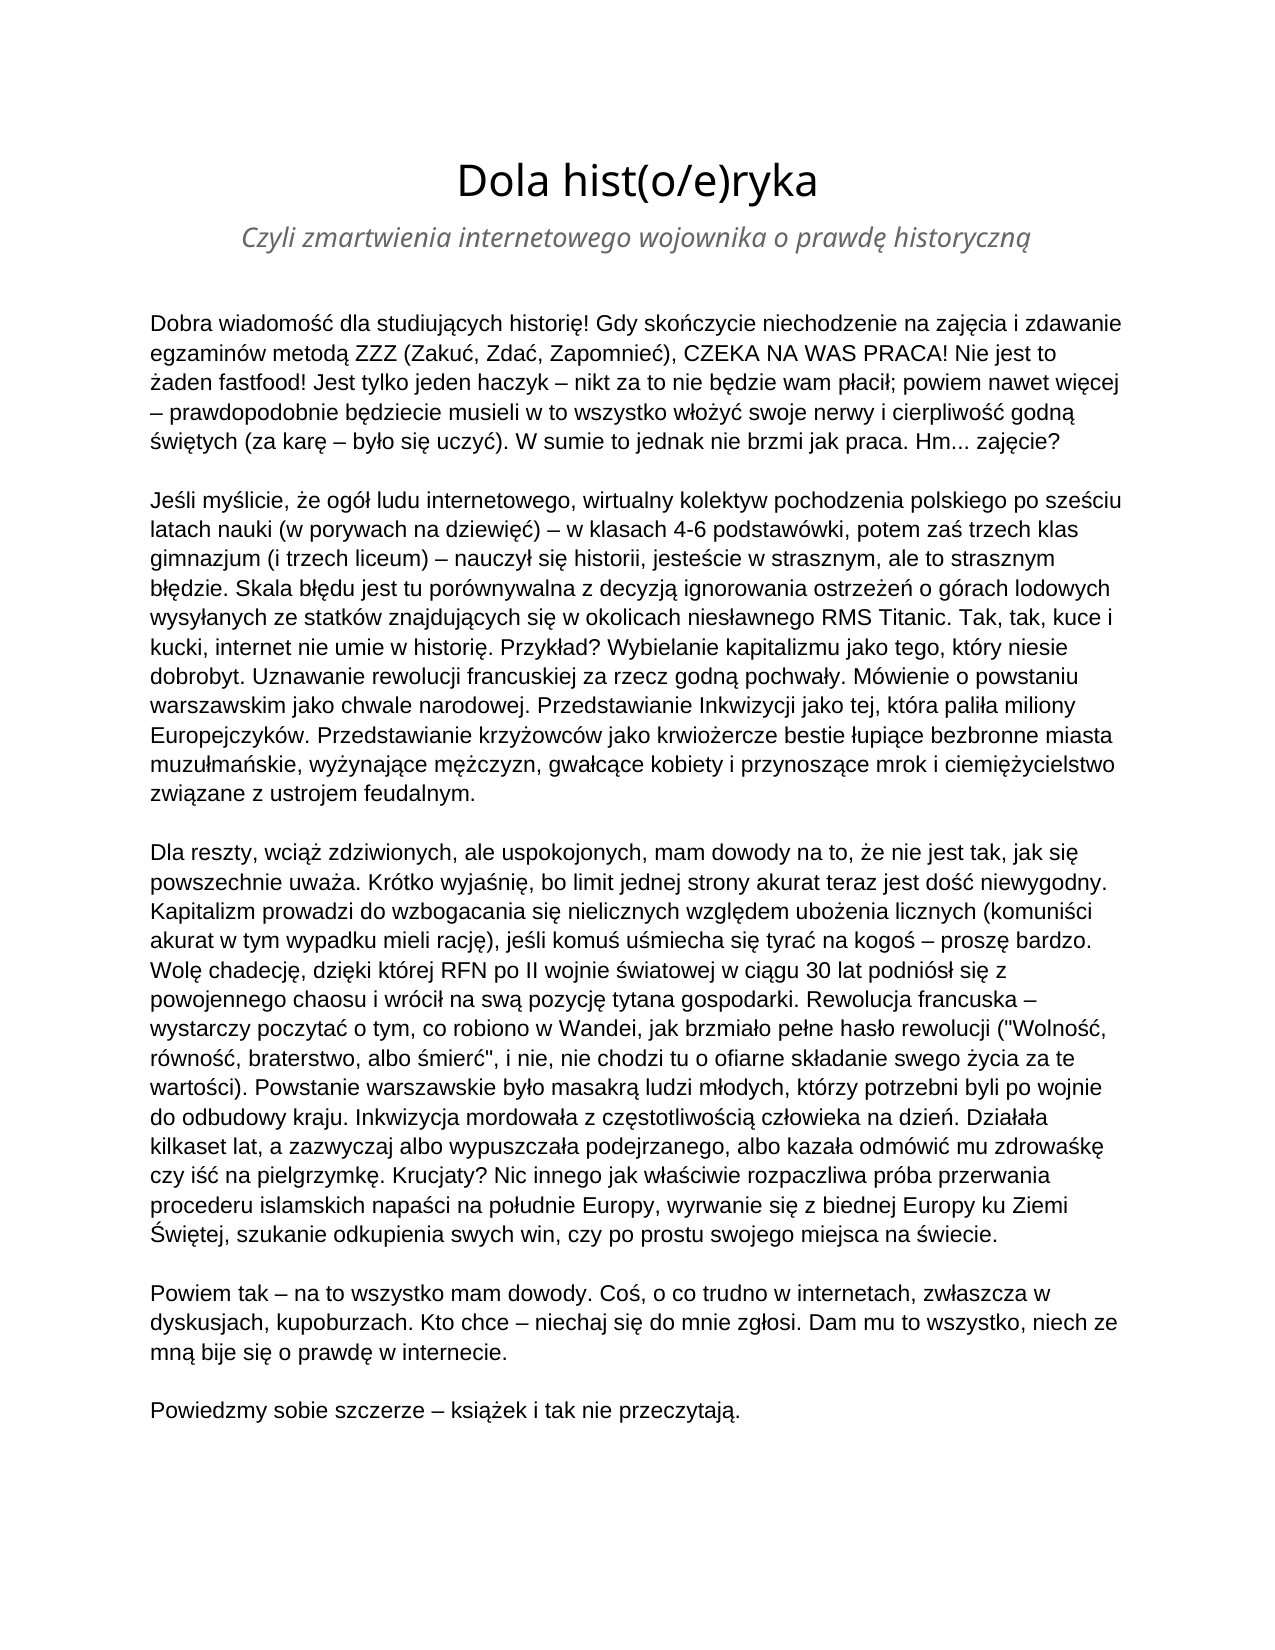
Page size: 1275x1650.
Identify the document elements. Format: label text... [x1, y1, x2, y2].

text Dla reszty, wciąż zdziwionych, ale uspokojonych, mam dowody na to, że nie jest tak, jak się powszechnie uważa. Krótko wyjaśnię, bo limit jednej strony akurat teraz jest dość niewygodny. Kapitalizm prowadzi do wzbogacania się nielicznych względem ubożenia licznych (komuniści akurat w tym wypadku mieli rację), jeśli komuś uśmiecha się tyrać na kogoś – proszę bardzo. Wolę chadecję, dzięki której RFN po II wojnie światowej w ciągu 30 lat podniósł się z powojennego chaosu i wrócił na swą pozycję tytana gospodarki. Rewolucja francuska – wystarczy poczytać o tym, co robiono w Wandei, jak brzmiało pełne hasło rewolucji ("Wolność, równość, braterstwo, albo śmierć", i nie, nie chodzi tu o ofiarne składanie swego życia za te wartości). Powstanie warszawskie było masakrą ludzi młodych, którzy potrzebni byli po wojnie do odbudowy kraju. Inkwizycja mordowała z częstotliwością człowieka na dzień. Działała kilkaset lat, a zazwyczaj albo wypuszczała podejrzanego, albo kazała odmówić mu zdrowaśkę czy iść na pielgrzymkę. Krucjaty? Nic innego jak właściwie rozpaczliwa próba przerwania procederu islamskich napaści na południe Europy, wyrwanie się z biednej Europy ku Ziemi Świętej, szukanie odkupienia swych win, czy po prostu swojego miejsca na świecie. [150, 840, 1125, 1247]
text Powiedzmy sobie szczerze – książek i tak nie przeczytają. [150, 1398, 1125, 1423]
title Dola hist(o/e)ryka [150, 150, 1125, 209]
text Dobra wiadomość dla studiujących historię! Gdy skończycie niechodzenie na zajęcia i zdawanie egzaminów metodą ZZZ (Zakuć, Zdać, Zapomnieć), CZEKA NA WAS PRACA! Nie jest to żaden fastfood! Jest tylko jeden haczyk – nikt za to nie będzie wam płacił; powiem nawet więcej – prawdopodobnie będziecie musieli w to wszystko włożyć swoje nerwy i cierpliwość godną świętych (za karę – było się uczyć). W sumie to jednak nie brzmi jak praca. Hm... zajęcie? [150, 311, 1125, 454]
text Jeśli myślicie, że ogół ludu internetowego, wirtualny kolektyw pochodzenia polskiego po sześciu latach nauki (w porywach na dziewięć) – w klasach 4-6 podstawówki, potem zaś trzech klas gimnazjum (i trzech liceum) – nauczył się historii, jesteście w strasznym, ale to strasznym błędzie. Skala błędu jest tu porównywalna z decyzją ignorowania ostrzeżeń o górach lodowych wysyłanych ze statków znajdujących się w okolicach niesławnego RMS Titanic. Tak, tak, kuce i kucki, internet nie umie w historię. Przykład? Wybielanie kapitalizmu jako tego, który niesie dobrobyt. Uznawanie rewolucji francuskiej za rzecz godną pochwały. Mówienie o powstaniu warszawskim jako chwale narodowej. Przedstawianie Inkwizycji jako tej, która paliła miliony Europejczyków. Przedstawianie krzyżowców jako krwiożercze bestie łupiące bezbronne miasta muzułmańskie, wyżynające mężczyzn, gwałcące kobiety i przynoszące mrok i ciemiężycielstwo związane z ustrojem feudalnym. [150, 487, 1125, 807]
text Powiem tak – na to wszystko mam dowody. Coś, o co trudno w internetach, zwłaszcza w dyskusjach, kupoburzach. Kto chce – niechaj się do mnie zgłosi. Dam mu to wszystko, niech ze mną bije się o prawdę w internecie. [150, 1280, 1125, 1365]
subtitle Czyli zmartwienia internetowego wojownika o prawdę historyczną [150, 218, 1125, 255]
